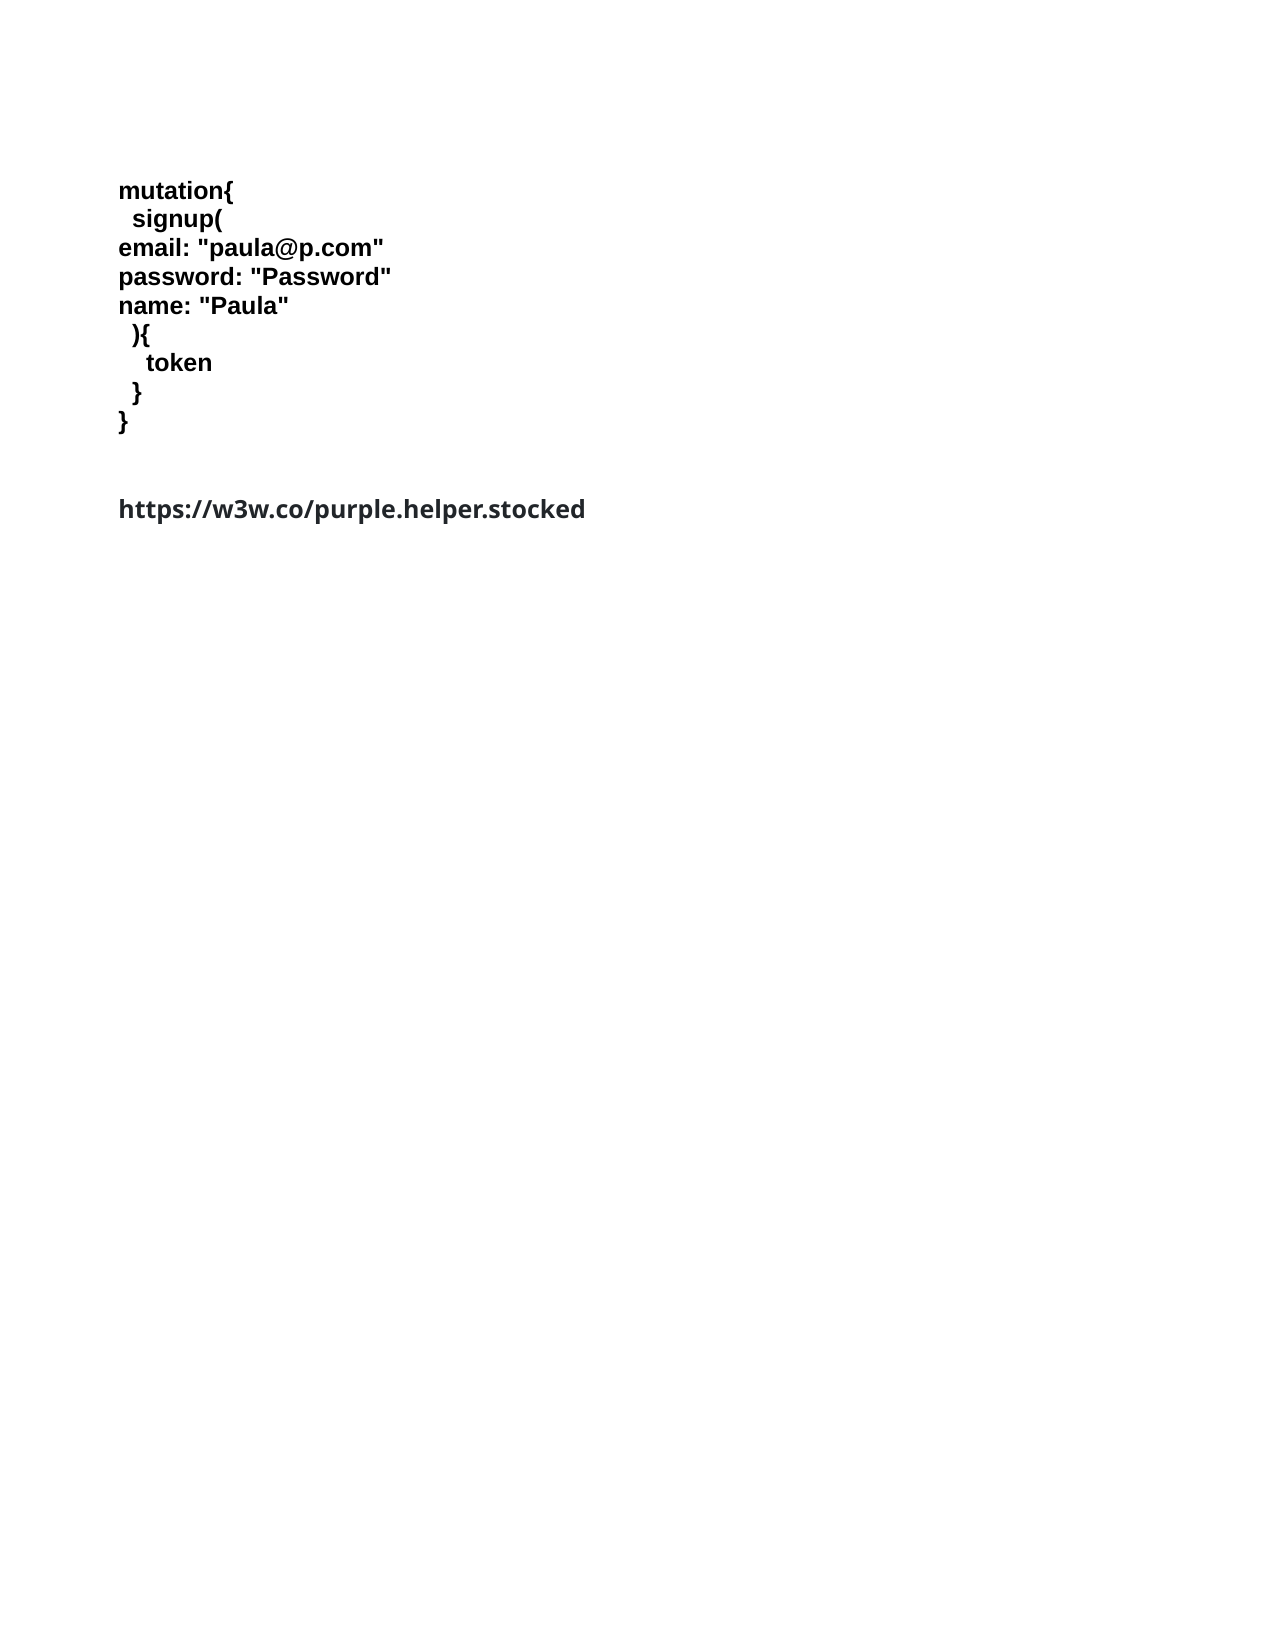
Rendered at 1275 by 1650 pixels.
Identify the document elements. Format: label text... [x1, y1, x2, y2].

text token [118, 348, 1157, 377]
text password: "Password" [118, 262, 1157, 291]
text mutation{ [118, 176, 1157, 204]
text signup( [118, 204, 1157, 233]
text name: "Paula" [118, 291, 1157, 319]
text https://w3w.co/purple.helper.stocked [118, 492, 1157, 526]
text email: "paula@p.com" [118, 233, 1157, 262]
text } [118, 406, 1157, 434]
text } [118, 377, 1157, 406]
text ){ [118, 319, 1157, 348]
